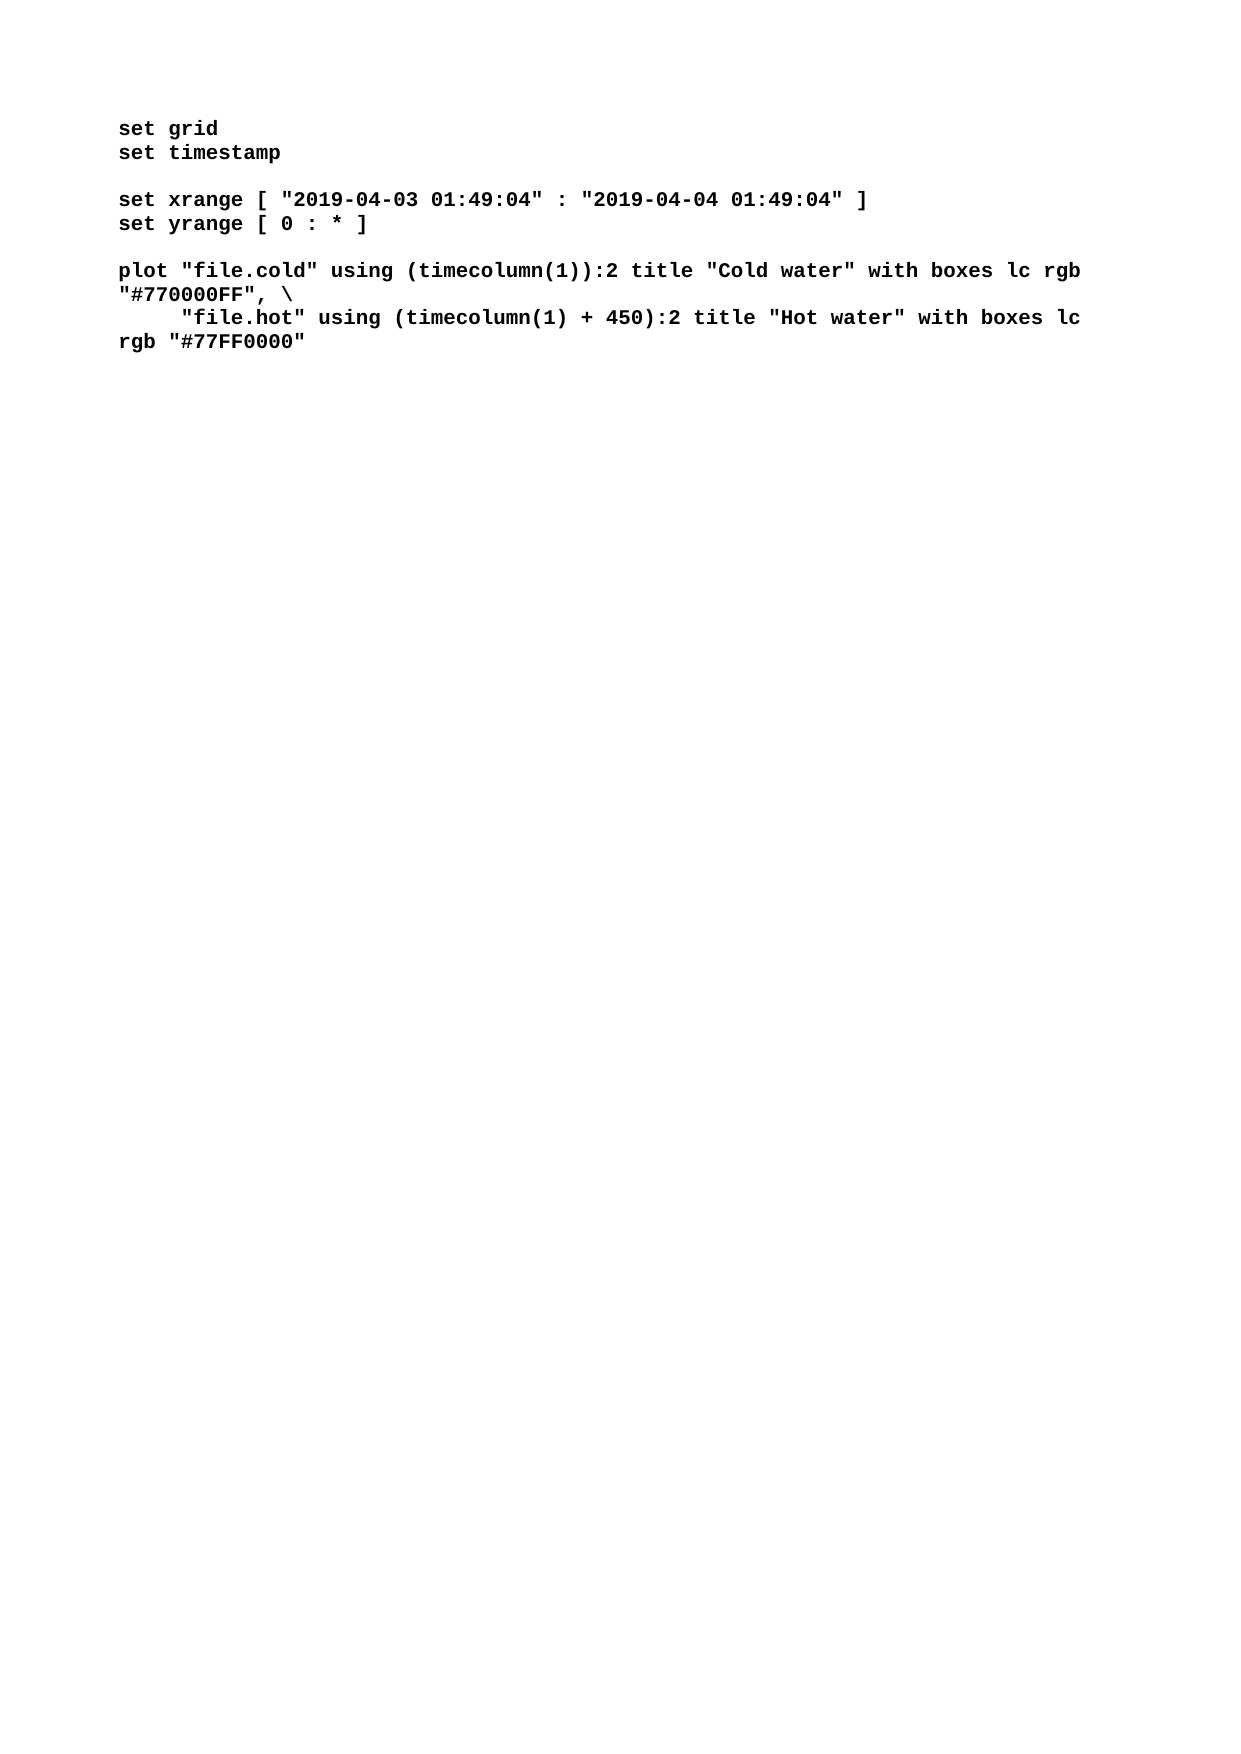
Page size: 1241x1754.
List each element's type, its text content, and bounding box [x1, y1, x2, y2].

text set timestamp [118, 142, 1122, 165]
text set grid [118, 118, 1122, 142]
text set yrange [ 0 : * ] [118, 213, 1122, 236]
text plot "file.cold" using (timecolumn(1)):2 title "Cold water" with boxes lc rgb "#770000FF", \ [118, 260, 1122, 307]
text set xrange [ "2019-04-03 01:49:04" : "2019-04-04 01:49:04" ] [118, 189, 1122, 213]
text "file.hot" using (timecolumn(1) + 450):2 title "Hot water" with boxes lc rgb "#77FF0000" [118, 307, 1122, 354]
